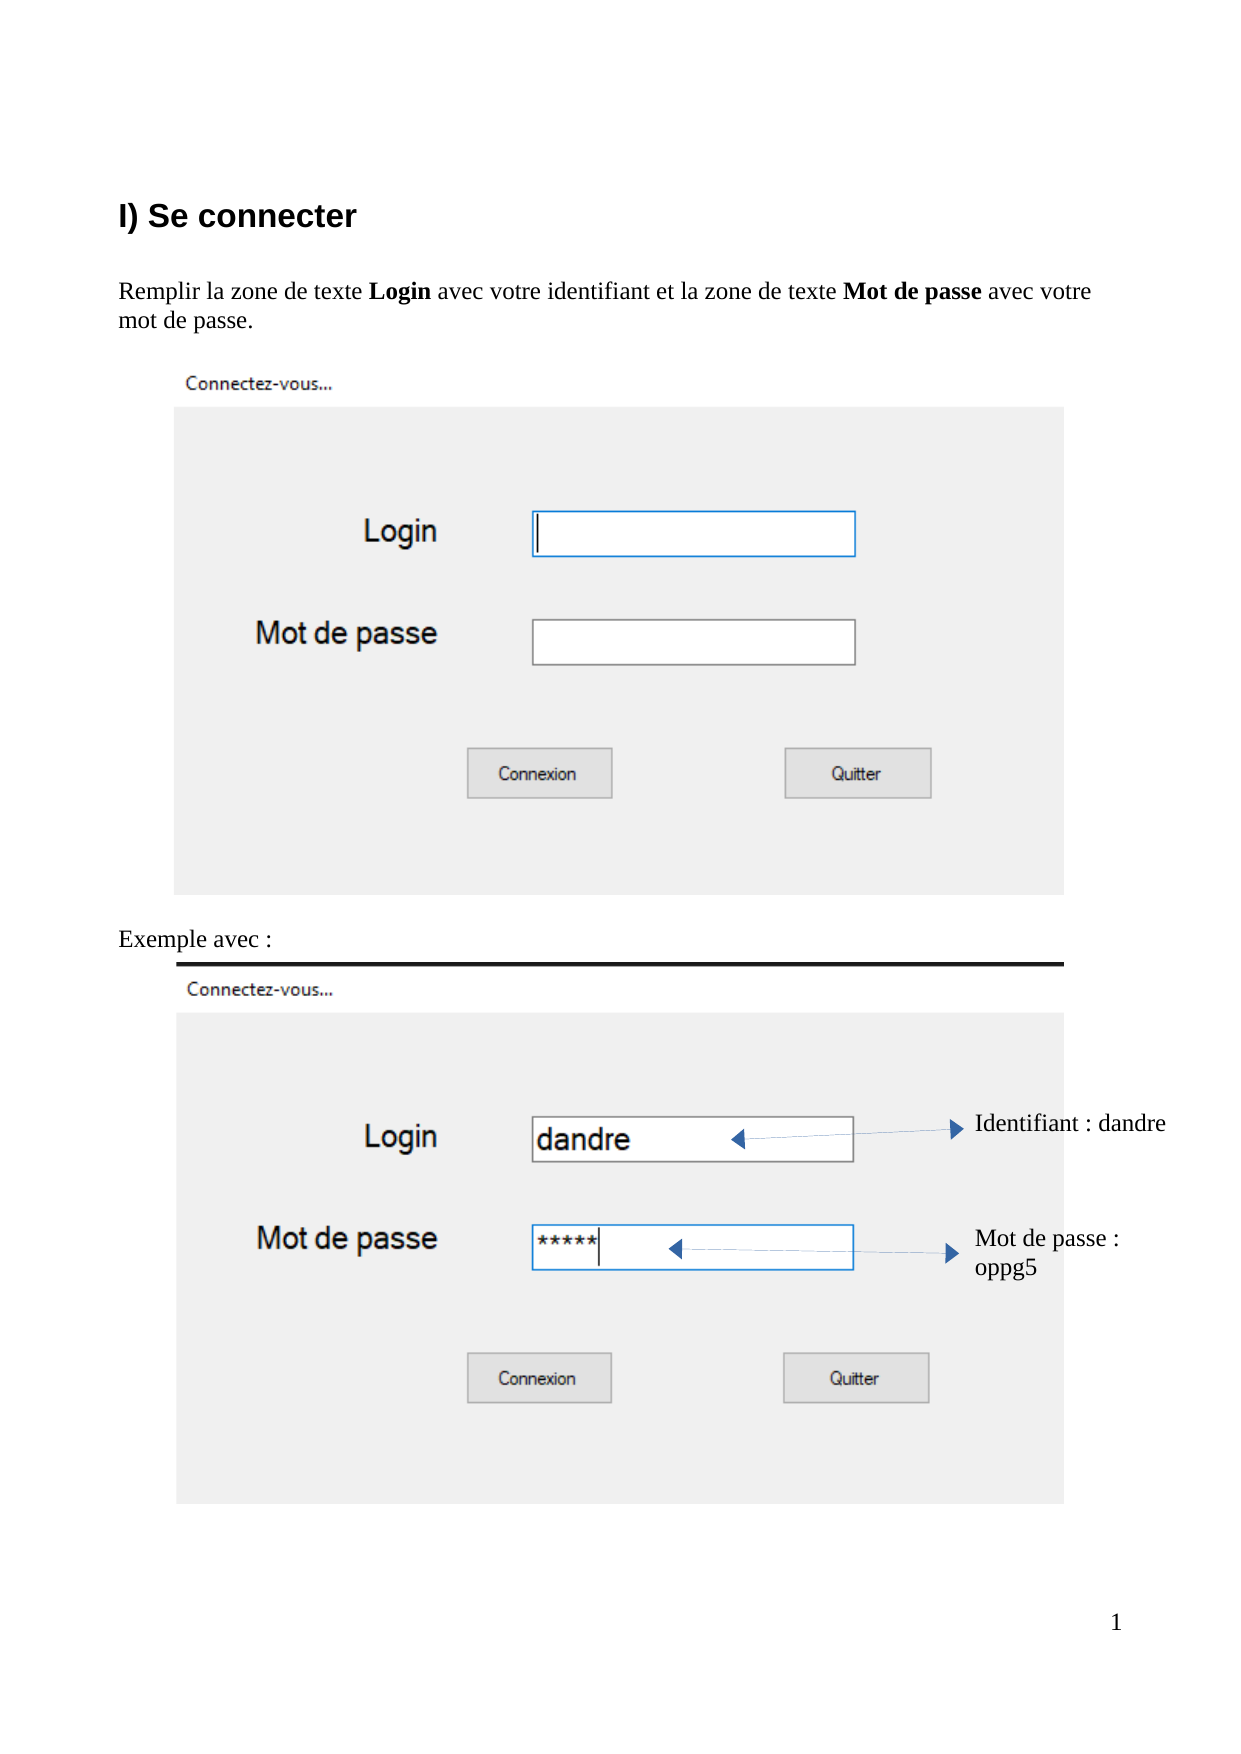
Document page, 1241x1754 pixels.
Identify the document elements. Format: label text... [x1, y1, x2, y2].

picture [1056, 1236, 1061, 1245]
picture [173, 364, 1064, 895]
picture [176, 962, 1064, 1504]
text Exemple avec : [118, 924, 1122, 952]
subtitle I) Se connecter [118, 196, 1122, 235]
text Remplir la zone de texte Login avec votre identifiant et la zone de texte Mot de passe avec votre mot de passe. [118, 276, 1122, 334]
